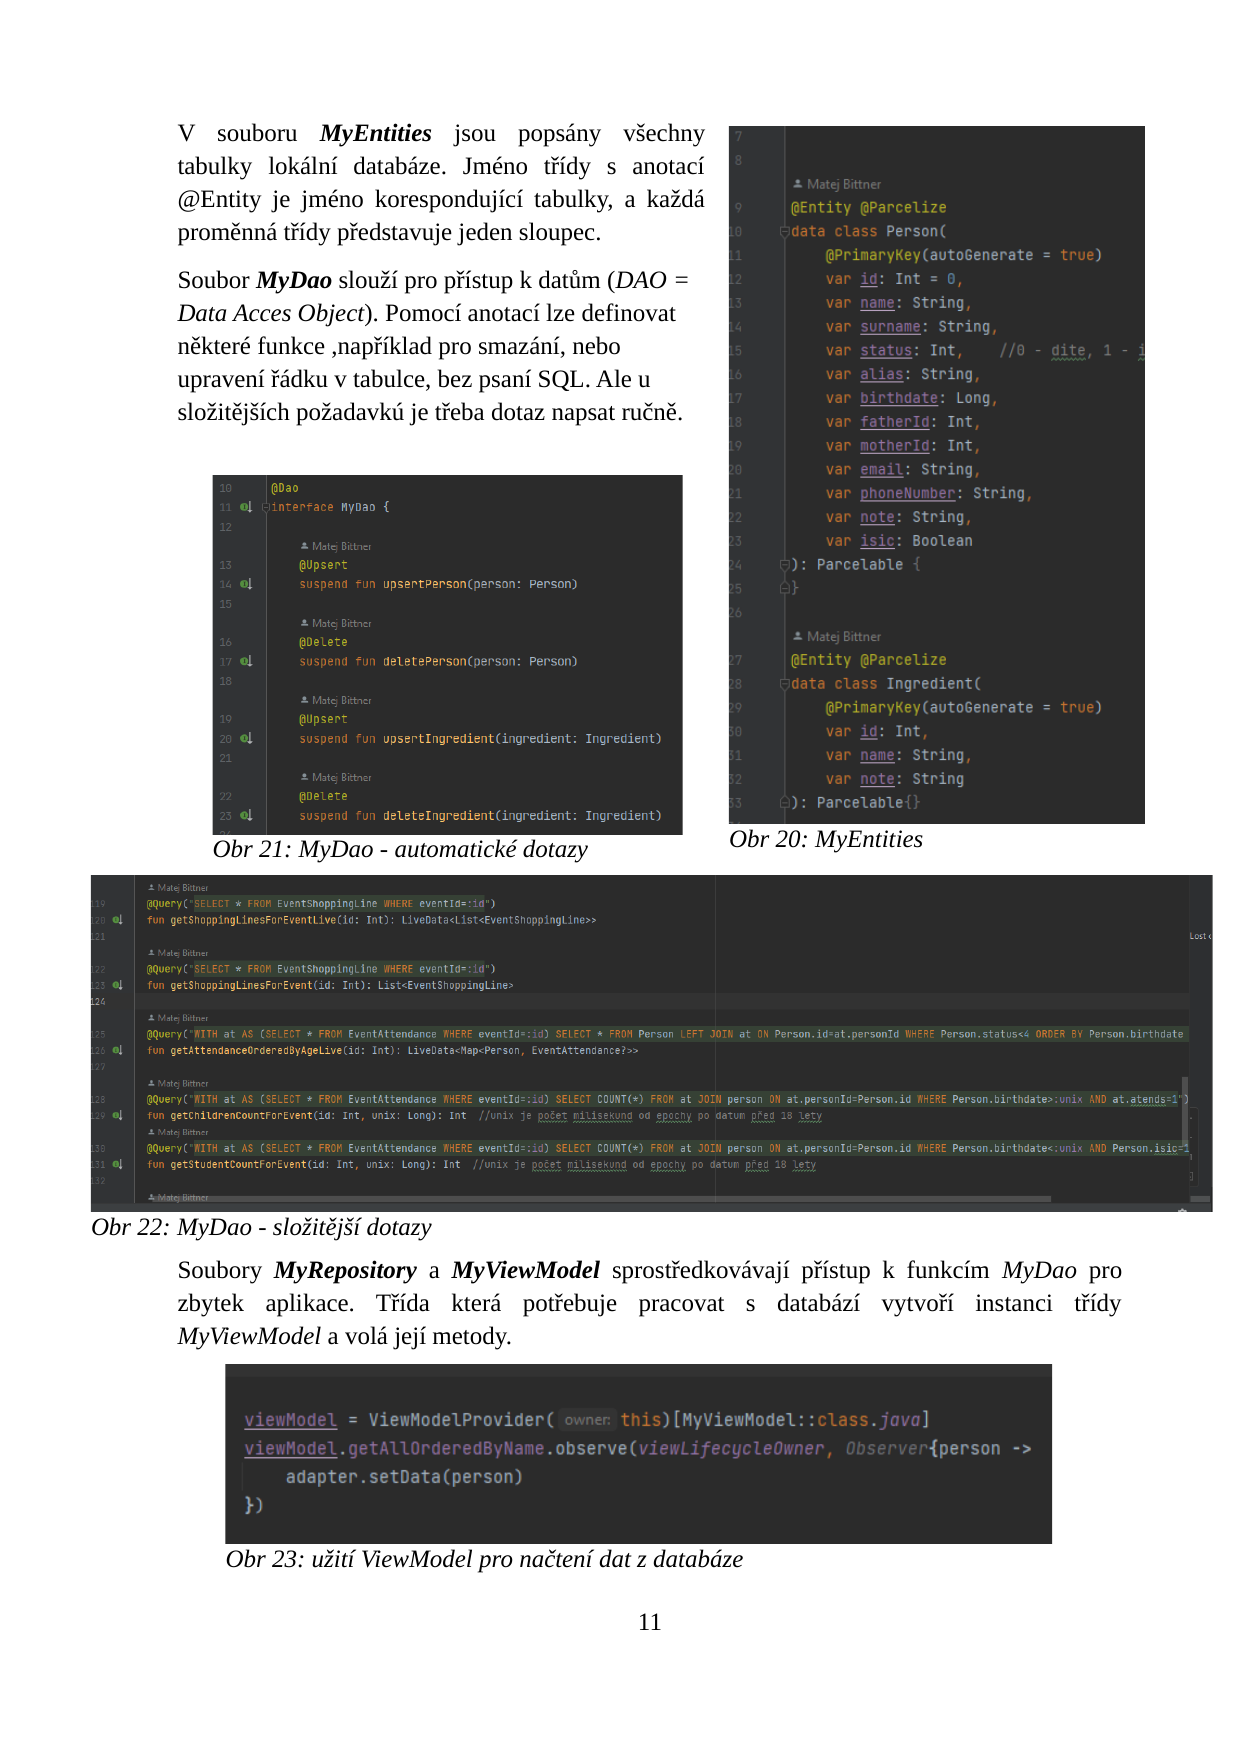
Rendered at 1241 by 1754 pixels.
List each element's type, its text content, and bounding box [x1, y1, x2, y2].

text Obr 21: MyDao - automatické dotazy [212, 835, 683, 863]
text Soubor MyDao slouží pro přístup k datům (DAO = Data Acces Object). Pomocí anotací lze definovat některé funkce ,například pro smazání, nebo upravení řádku v tabulce, bez psaní SQL. Ale u složitějších požadavkú je třeba dotaz napsat ručně. [177, 265, 728, 426]
text Soubory MyRepository a MyViewModel sprostředkovávají přístup k funkcím MyDao pro zbytek aplikace. Třída která potřebuje pracovat s databází vytvoří instanci třídy MyViewModel a volá její metody. [91, 1241, 1213, 1349]
text [225, 1352, 1052, 1364]
picture [728, 126, 1145, 824]
text Obr 23: užití ViewModel pro načtení dat z databáze [225, 1544, 1052, 1572]
picture [212, 475, 683, 835]
text V souboru MyEntities jsou popsány všechny tabulky lokální databáze. Jméno třídy s anotací @Entity je jméno korespondující tabulky, a každá proměnná třídy představuje jeden sloupec. [177, 114, 1145, 246]
picture [90, 875, 1213, 1212]
text Obr 22: MyDao - složitější dotazy [91, 1212, 1213, 1241]
text [212, 463, 683, 475]
picture [225, 1364, 1053, 1544]
text Obr 20: MyEntities [729, 824, 1145, 852]
